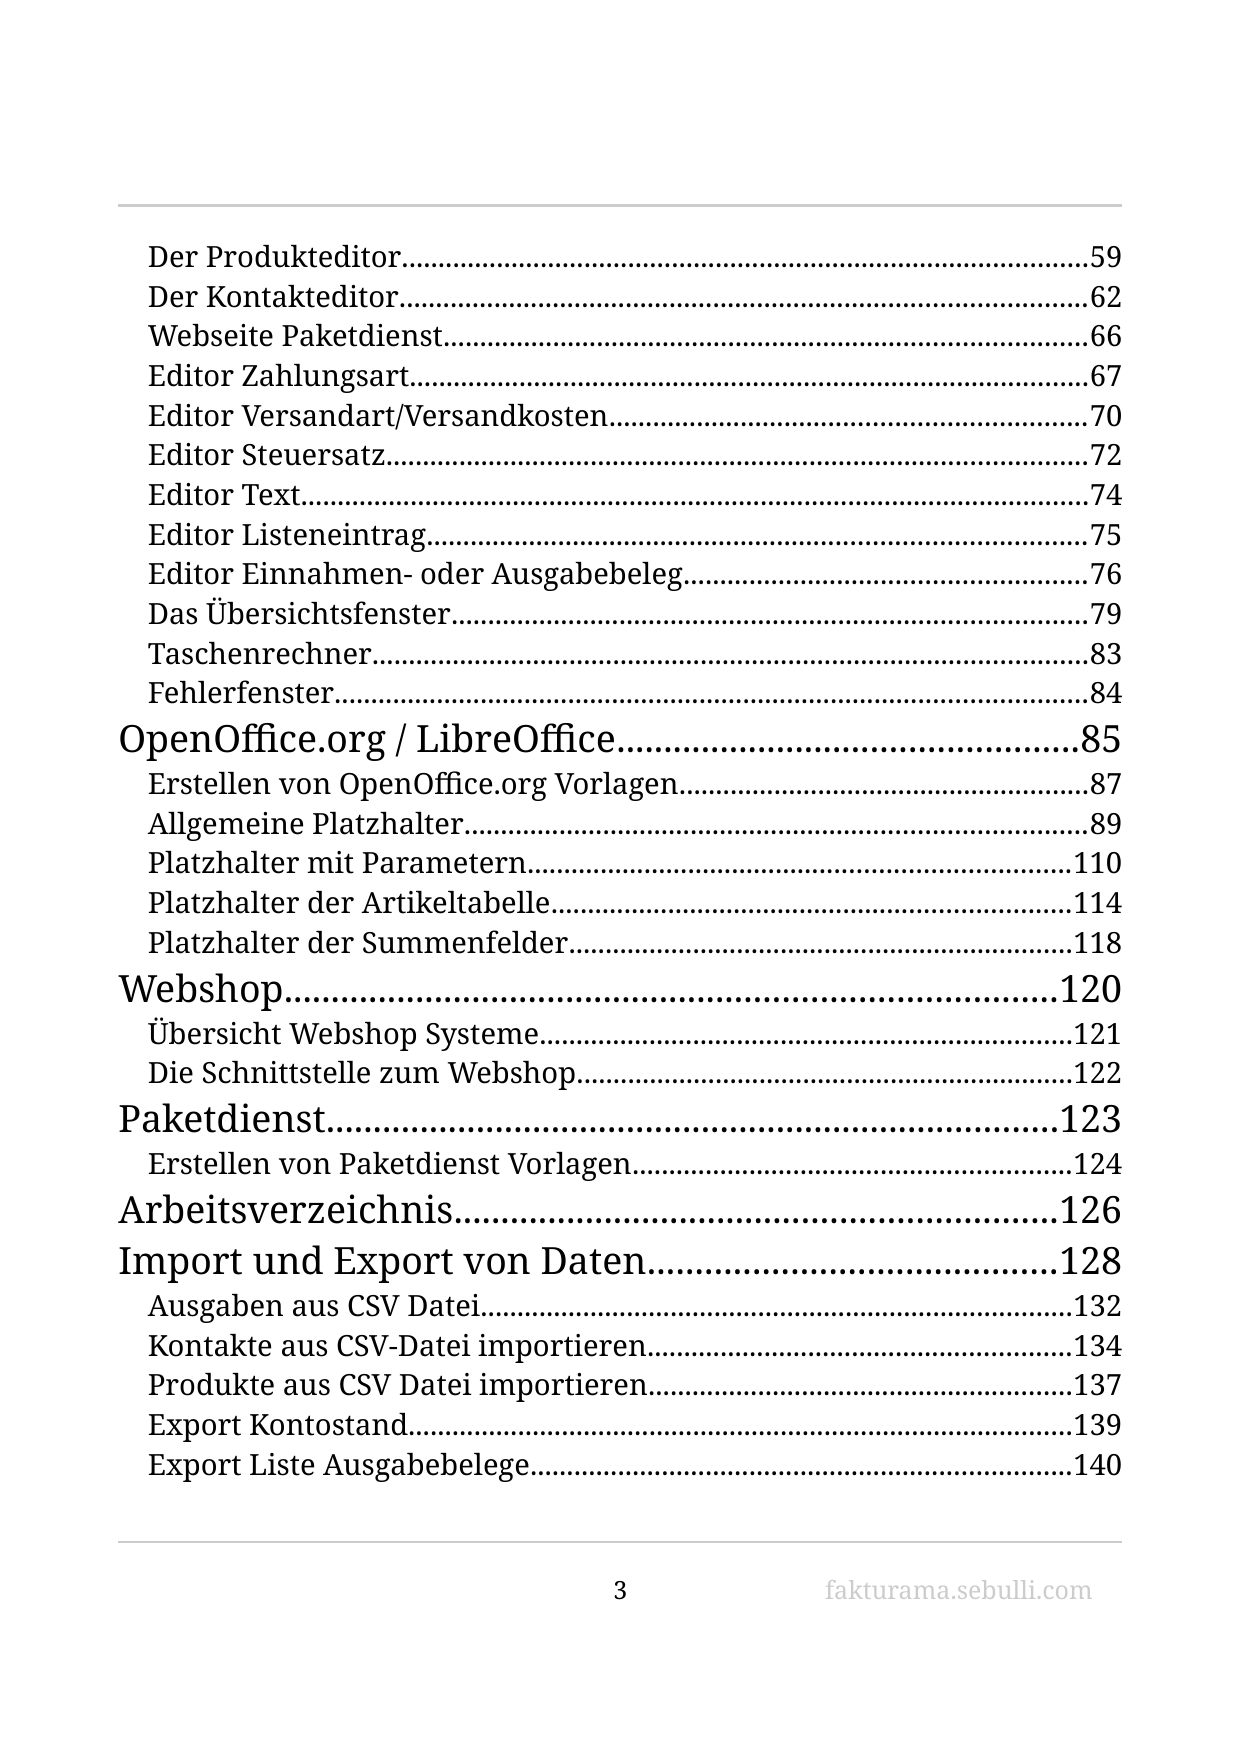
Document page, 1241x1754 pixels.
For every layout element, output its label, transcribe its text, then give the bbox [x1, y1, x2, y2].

text Arbeitsverzeichnis 126 [118, 1183, 1122, 1234]
text Editor Einnahmen- oder Ausgabebeleg 76 [148, 554, 1122, 593]
text Import und Export von Daten 128 [118, 1234, 1122, 1285]
text Fehlerfenster 84 [148, 673, 1122, 712]
text Kontakte aus CSV-Datei importieren 134 [148, 1325, 1122, 1364]
text Platzhalter mit Parametern 110 [148, 843, 1122, 882]
text Ausgaben aus CSV Datei 132 [148, 1285, 1122, 1325]
text Export Kontostand 139 [148, 1404, 1122, 1444]
text Editor Zahlungsart 67 [148, 355, 1122, 395]
text Editor Versandart/Versandkosten 70 [148, 395, 1122, 434]
text Paketdienst 123 [118, 1092, 1122, 1143]
text Allgemeine Platzhalter 89 [148, 803, 1122, 843]
text Produkte aus CSV Datei importieren 137 [148, 1364, 1122, 1404]
text Erstellen von OpenOffice.org Vorlagen 87 [148, 763, 1122, 803]
text Webseite Paketdienst 66 [148, 316, 1122, 355]
text Die Schnittstelle zum Webshop 122 [148, 1053, 1122, 1092]
text OpenOffice.org / LibreOffice 85 [118, 712, 1122, 763]
text Webshop 120 [118, 962, 1122, 1013]
text Taschenrechner 83 [148, 633, 1122, 673]
text Der Kontakteditor 62 [148, 276, 1122, 316]
text Der Produkteditor 59 [148, 236, 1122, 276]
text Übersicht Webshop Systeme 121 [148, 1013, 1122, 1053]
text Erstellen von Paketdienst Vorlagen 124 [148, 1143, 1122, 1183]
text Platzhalter der Summenfelder 118 [148, 922, 1122, 962]
text Das Übersichtsfenster 79 [148, 593, 1122, 633]
text Editor Steuersatz 72 [148, 434, 1122, 474]
text Editor Text 74 [148, 474, 1122, 514]
text Export Liste Ausgabebelege 140 [148, 1444, 1122, 1483]
text Platzhalter der Artikeltabelle 114 [148, 882, 1122, 922]
text Editor Listeneintrag 75 [148, 514, 1122, 554]
